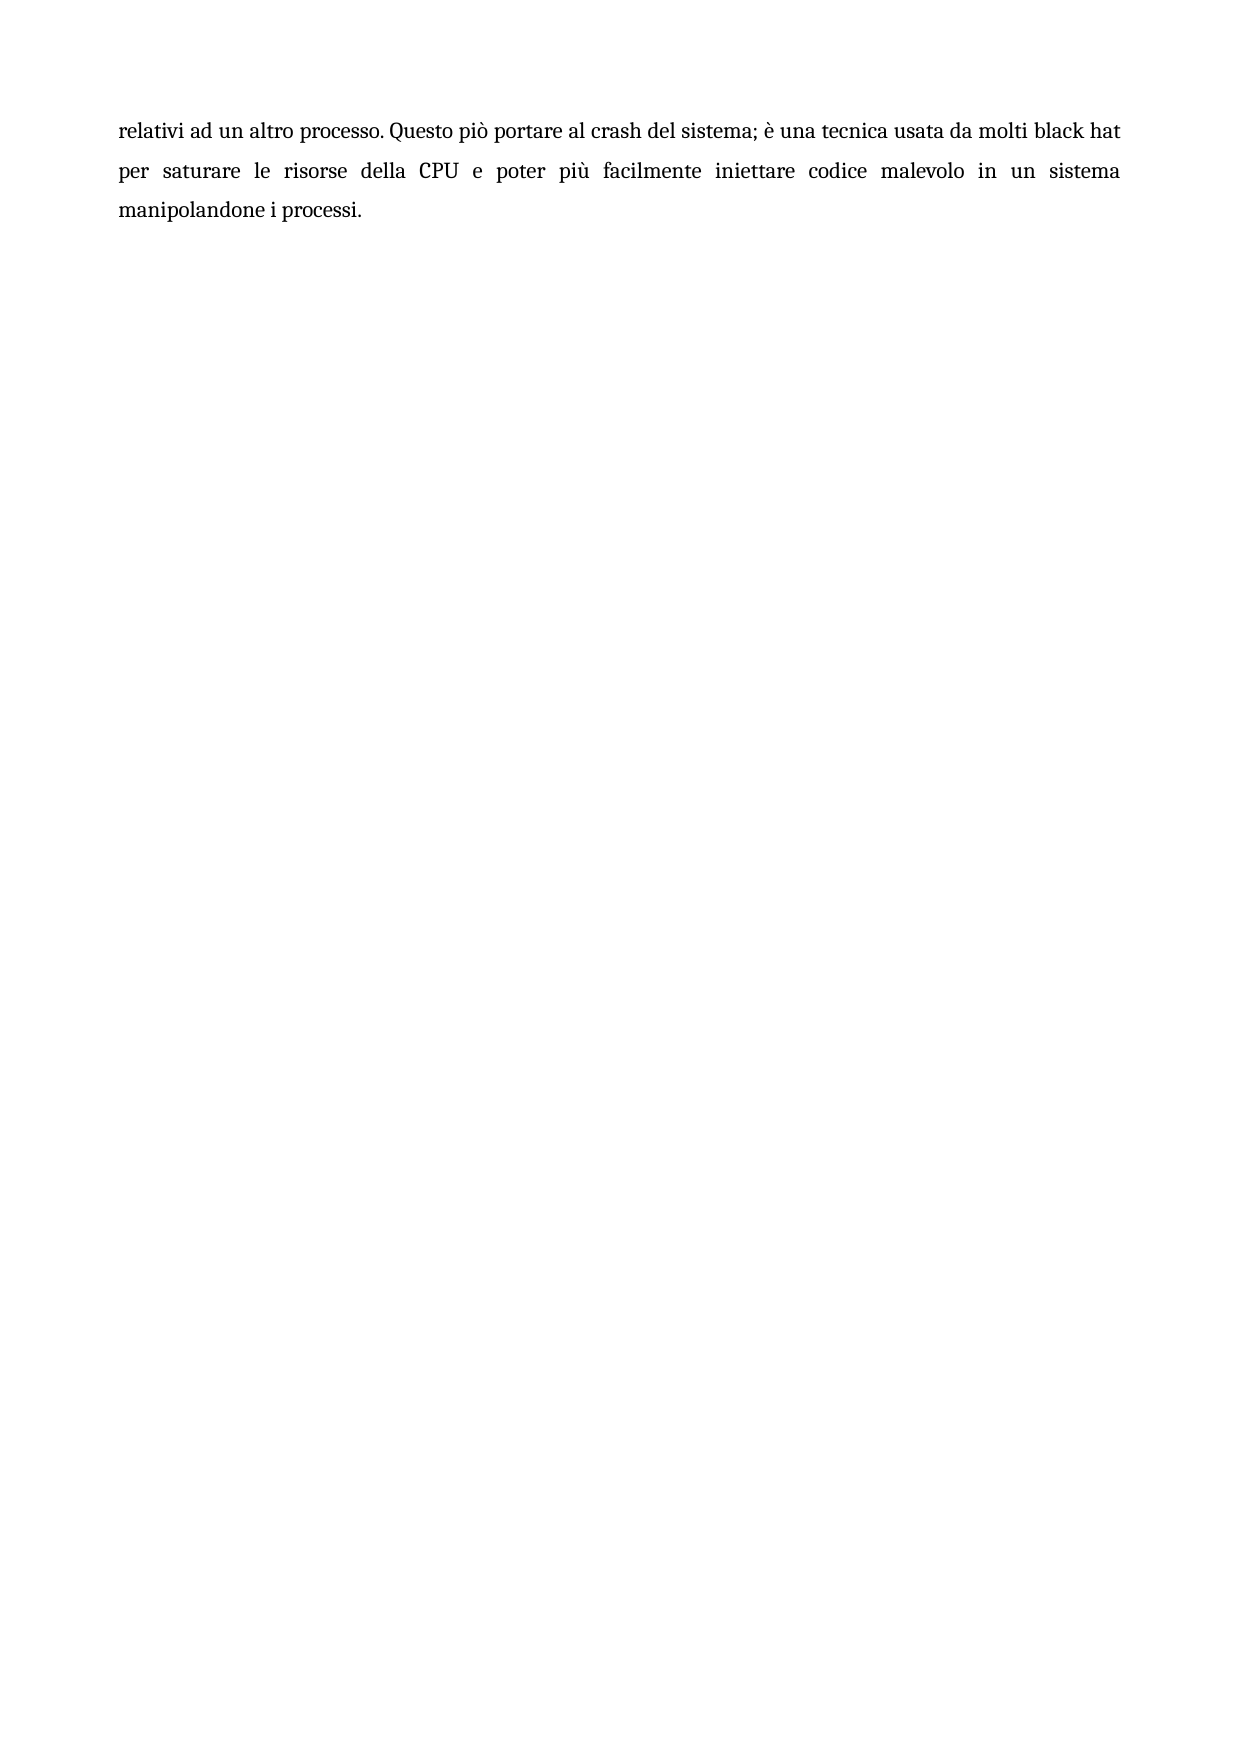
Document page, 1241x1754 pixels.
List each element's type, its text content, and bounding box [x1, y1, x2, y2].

text relativi ad un altro processo. Questo piò portare al crash del sistema; è una tecnica usata da molti black hat per saturare le risorse della CPU e poter più facilmente iniettare codice malevolo in un sistema manipolandone i processi. [118, 118, 1122, 223]
